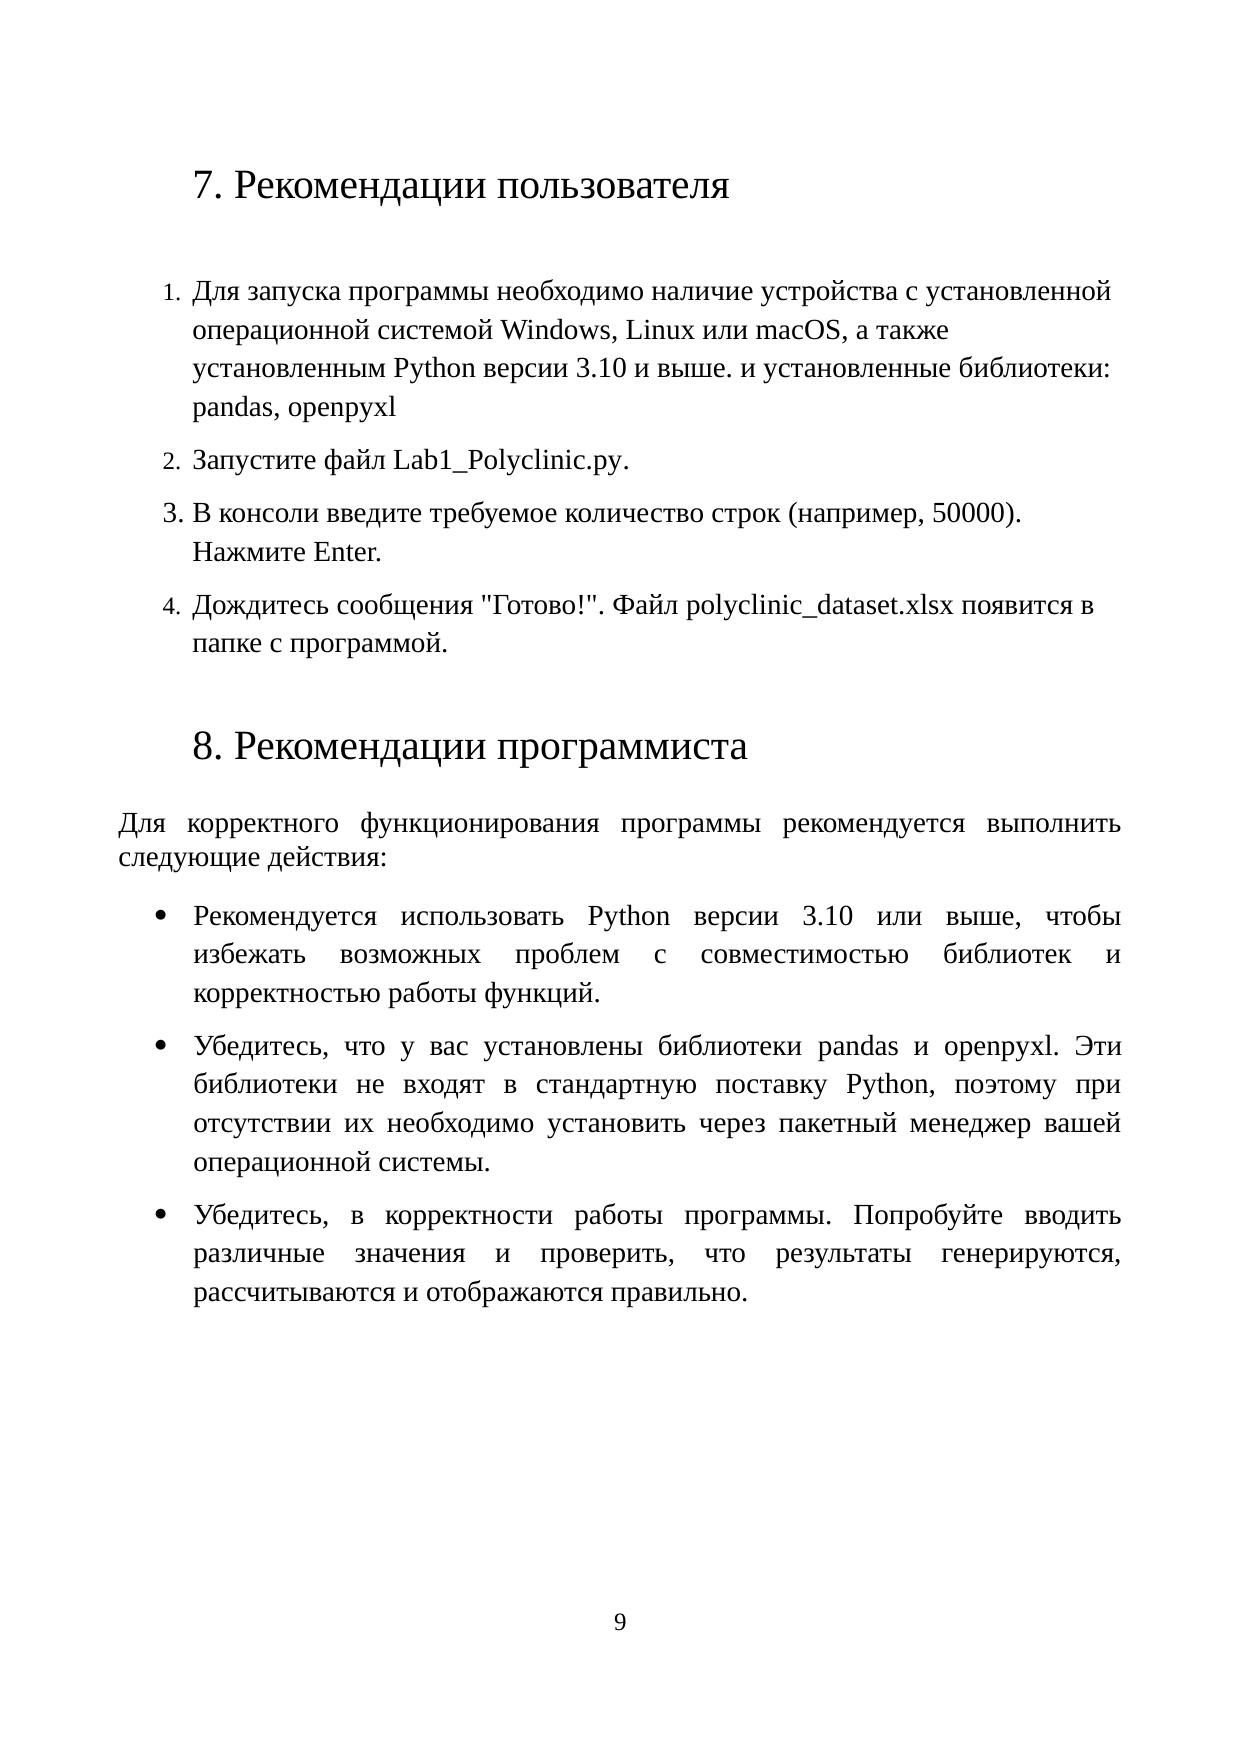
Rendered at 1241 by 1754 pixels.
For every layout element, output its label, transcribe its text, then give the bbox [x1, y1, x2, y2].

list Дождитесь сообщения "Готово!". Файл polyclinic_dataset.xlsx появится в папке с программой. [162, 587, 1122, 659]
list Убедитесь, что у вас установлены библиотеки pandas и openpyxl. Эти библиотеки не входят в стандартную поставку Python, поэтому при отсутствии их необходимо установить через пакетный менеджер вашей операционной системы. [156, 1028, 1122, 1177]
list Для запуска программы необходимо наличие устройства с установленной операционной системой Windows, Linux или macOS, а также установленным Python версии 3.10 и выше. и установленные библиотеки: pandas, openpyxl [162, 273, 1122, 422]
list Рекомендуется использовать Python версии 3.10 или выше, чтобы избежать возможных проблем с совместимостью библиотек и корректностью работы функций. [156, 898, 1122, 1008]
list В консоли введите требуемое количество строк (например, 50000). Нажмите Enter. [162, 495, 1122, 567]
list Убедитесь, в корректности работы программы. Попробуйте вводить различные значения и проверить, что результаты генерируются, рассчитываются и отображаются правильно. [156, 1197, 1122, 1308]
list Запустите файл Lab1_Polyclinic.py. [162, 442, 1122, 476]
text Для корректного функционирования программы рекомендуется выполнить следующие действия: [118, 806, 1122, 873]
subtitle 7. Рекомендации пользователя [118, 160, 1122, 208]
subtitle 8. Рекомендации программиста [118, 720, 1122, 768]
